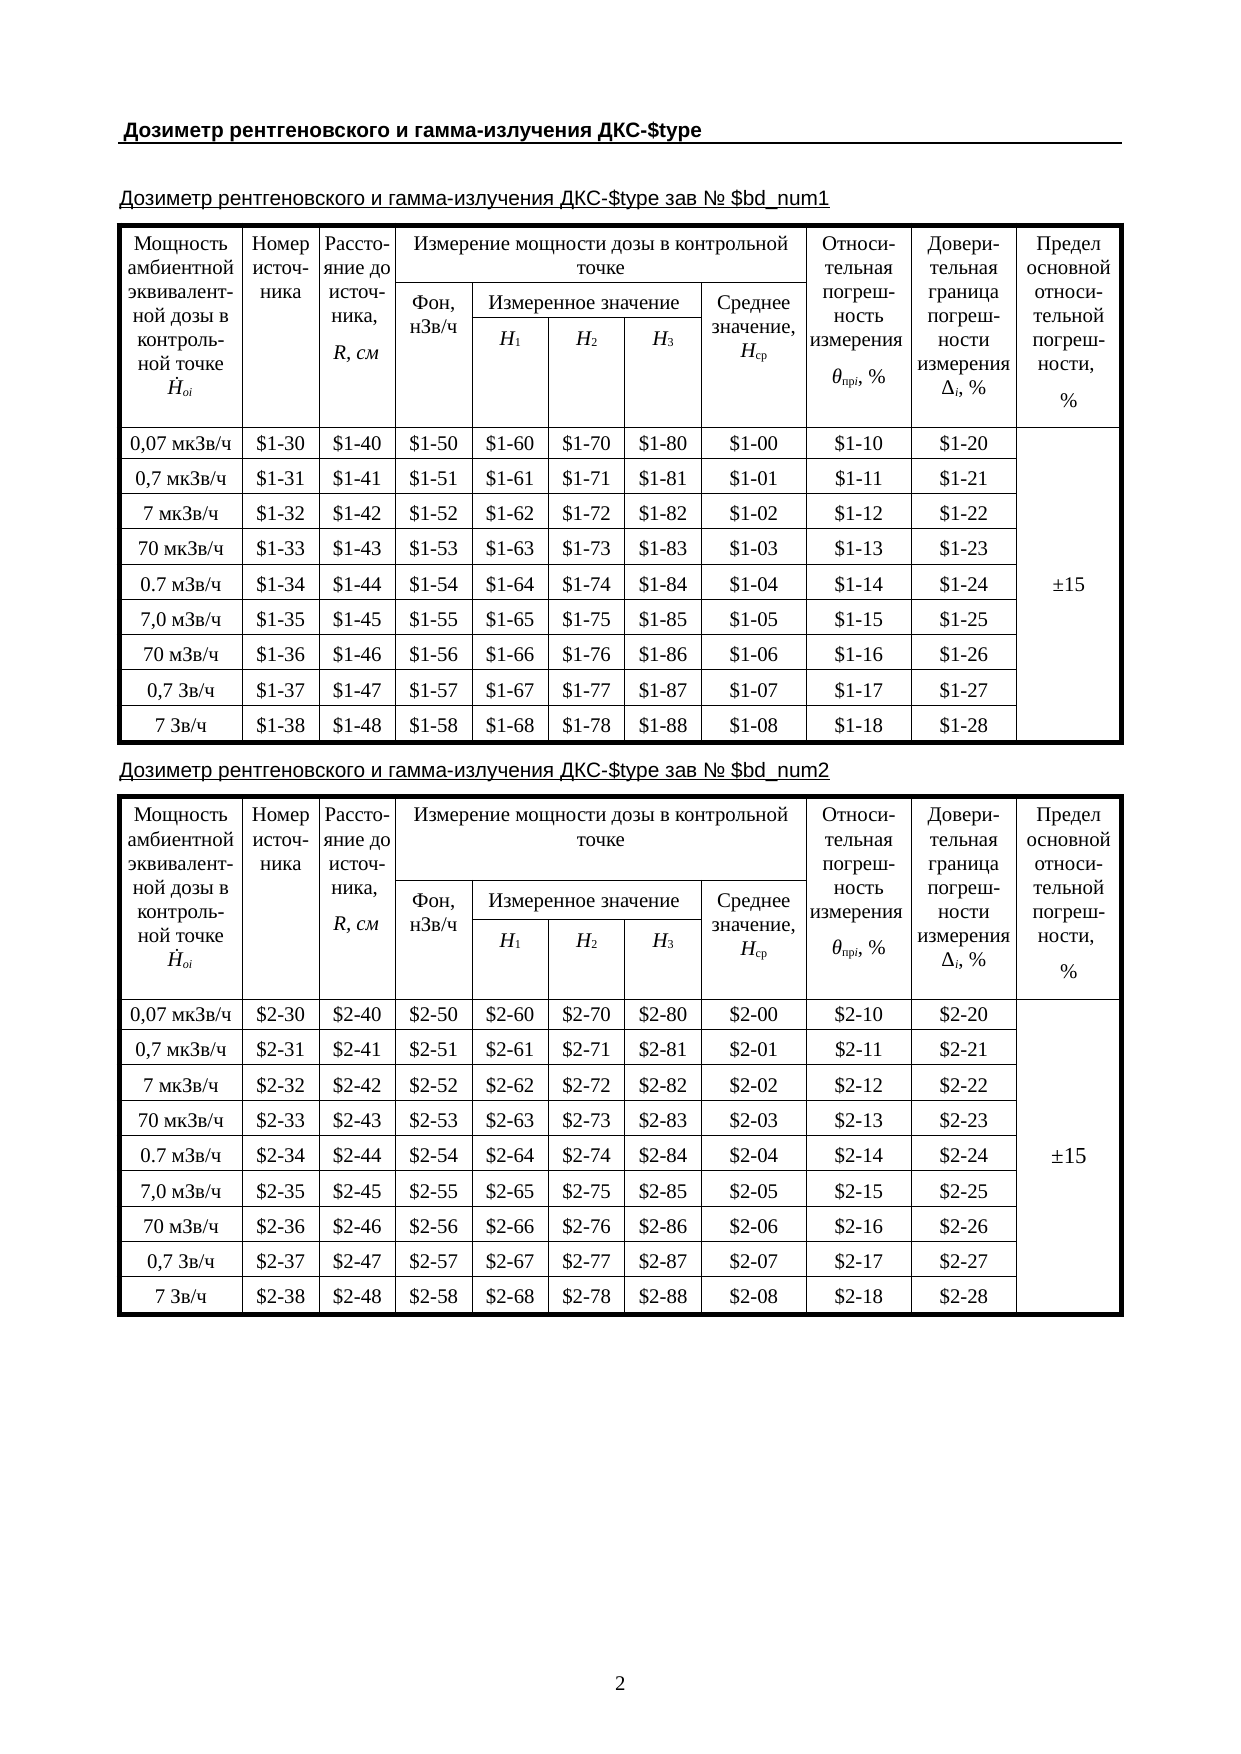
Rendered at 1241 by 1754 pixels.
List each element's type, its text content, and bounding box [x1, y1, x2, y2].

table_cell $1-24 [912, 565, 1016, 599]
table_cell 70 мЗв/ч [122, 1207, 242, 1241]
table_cell $2-54 [396, 1136, 472, 1170]
table_cell H3 [625, 318, 701, 427]
table_cell ±15 [1017, 428, 1119, 740]
table_cell $2-62 [473, 1065, 548, 1100]
table_cell $1-20 [912, 428, 1016, 457]
table_cell $2-08 [702, 1277, 806, 1312]
table_cell $1-72 [549, 494, 624, 528]
table_cell $1-16 [807, 635, 911, 669]
table_cell $1-46 [320, 635, 395, 669]
table_cell 7 Зв/ч [122, 706, 242, 740]
table_cell $2-77 [549, 1242, 624, 1276]
table_cell $2-46 [320, 1207, 395, 1241]
table_cell $1-33 [243, 529, 319, 563]
table_cell Мощность амбиентной эквивалент-ной дозы в контроль-ной точке Ḣoi [122, 228, 242, 427]
table_cell $1-88 [625, 706, 701, 740]
table_cell Предел основной относи-тельной погреш-ности, % [1017, 799, 1119, 999]
table_cell $2-41 [320, 1030, 395, 1064]
table_cell Довери-тельная граница погреш-ности измерения Δi, % [912, 799, 1016, 999]
table_cell $2-32 [243, 1065, 319, 1100]
table_cell H3 [625, 920, 701, 999]
table_cell $2-56 [396, 1207, 472, 1241]
table_cell $1-18 [807, 706, 911, 740]
table_cell $1-56 [396, 635, 472, 669]
table_cell $2-18 [807, 1277, 911, 1312]
table_cell $2-51 [396, 1030, 472, 1064]
table_cell $2-23 [912, 1101, 1016, 1135]
table_cell 7 Зв/ч [122, 1277, 242, 1312]
table_cell $2-30 [243, 1000, 319, 1029]
table_cell $2-67 [473, 1242, 548, 1276]
table_cell $1-11 [807, 459, 911, 493]
table_cell $2-17 [807, 1242, 911, 1276]
table_cell $1-66 [473, 635, 548, 669]
table_cell Довери-тельная граница погреш-ности измерения Δi, % [912, 228, 1016, 427]
table_cell $1-41 [320, 459, 395, 493]
table_cell $1-67 [473, 670, 548, 705]
table_cell ±15 [1017, 1000, 1119, 1312]
table_cell $2-42 [320, 1065, 395, 1100]
table_cell $1-14 [807, 565, 911, 599]
table_cell $1-00 [702, 428, 806, 457]
table_cell $2-48 [320, 1277, 395, 1312]
table_cell $2-78 [549, 1277, 624, 1312]
table_cell H2 [549, 920, 624, 999]
table_cell $1-83 [625, 529, 701, 563]
table_cell Фон, нЗв/ч [396, 283, 472, 427]
table_cell Измерение мощности дозы в контрольной точке [396, 799, 806, 880]
table_cell $1-21 [912, 459, 1016, 493]
table_cell $2-75 [549, 1171, 624, 1206]
table_cell $2-81 [625, 1030, 701, 1064]
table_cell $1-78 [549, 706, 624, 740]
table_cell H2 [549, 318, 624, 427]
table_cell $2-43 [320, 1101, 395, 1135]
table_cell $2-80 [625, 1000, 701, 1029]
table_cell Рассто-яние до источ-ника, R, см [320, 799, 395, 999]
table_cell $2-33 [243, 1101, 319, 1135]
table_cell $1-77 [549, 670, 624, 705]
table_header Дозиметр рентгеновского и гамма-излучения ДКС-$type зав № $bd_num1 [119, 174, 1121, 223]
table_cell $1-04 [702, 565, 806, 599]
table_cell $2-05 [702, 1171, 806, 1206]
table_cell $2-82 [625, 1065, 701, 1100]
table_cell $2-68 [473, 1277, 548, 1312]
table_cell $1-73 [549, 529, 624, 563]
table_cell $2-10 [807, 1000, 911, 1029]
table_cell 7,0 мЗв/ч [122, 600, 242, 634]
table_cell $2-35 [243, 1171, 319, 1206]
table_cell Среднее значение, Hср [702, 283, 806, 427]
table_cell $1-84 [625, 565, 701, 599]
table_cell $2-50 [396, 1000, 472, 1029]
table_cell $2-65 [473, 1171, 548, 1206]
table_cell $2-27 [912, 1242, 1016, 1276]
table_cell $1-40 [320, 428, 395, 457]
table_cell $2-83 [625, 1101, 701, 1135]
table_cell $2-01 [702, 1030, 806, 1064]
table_cell $1-64 [473, 565, 548, 599]
table_cell $2-20 [912, 1000, 1016, 1029]
table_cell $1-15 [807, 600, 911, 634]
table_cell 7 мкЗв/ч [122, 1065, 242, 1100]
table_cell $2-73 [549, 1101, 624, 1135]
table_cell $2-14 [807, 1136, 911, 1170]
table_cell $1-28 [912, 706, 1016, 740]
table_cell $2-06 [702, 1207, 806, 1241]
table_cell $1-13 [807, 529, 911, 563]
table_cell $1-42 [320, 494, 395, 528]
table_cell $1-30 [243, 428, 319, 457]
table_cell $1-47 [320, 670, 395, 705]
table_cell $2-87 [625, 1242, 701, 1276]
table_cell $1-68 [473, 706, 548, 740]
table_cell $2-57 [396, 1242, 472, 1276]
table_cell $1-81 [625, 459, 701, 493]
table_cell $2-04 [702, 1136, 806, 1170]
table_cell $2-66 [473, 1207, 548, 1241]
table_cell Рассто-яние до источ-ника, R, см [320, 228, 395, 427]
table_cell Измеренное значение [473, 283, 701, 317]
table_cell $1-57 [396, 670, 472, 705]
table_cell $1-07 [702, 670, 806, 705]
table_cell Номер источ-ника [243, 799, 319, 999]
table_cell $1-31 [243, 459, 319, 493]
table_cell $1-22 [912, 494, 1016, 528]
table_cell H1 [473, 318, 548, 427]
table_cell $2-02 [702, 1065, 806, 1100]
table_cell $1-87 [625, 670, 701, 705]
table_cell $2-26 [912, 1207, 1016, 1241]
table_cell $2-34 [243, 1136, 319, 1170]
table_cell $1-35 [243, 600, 319, 634]
table_cell $1-45 [320, 600, 395, 634]
table_cell $2-15 [807, 1171, 911, 1206]
table_cell Фон, нЗв/ч [396, 881, 472, 999]
table_cell $1-03 [702, 529, 806, 563]
table_cell Среднее значение, Hср [702, 881, 806, 999]
table_cell $2-53 [396, 1101, 472, 1135]
table_cell $2-60 [473, 1000, 548, 1029]
table_cell Относи-тельная погреш-ность измерения θпрi, % [807, 799, 911, 999]
table_cell $1-26 [912, 635, 1016, 669]
table_cell $1-36 [243, 635, 319, 669]
table_cell $1-86 [625, 635, 701, 669]
table_cell $2-25 [912, 1171, 1016, 1206]
table_cell $2-44 [320, 1136, 395, 1170]
table_cell 0,07 мкЗв/ч [122, 428, 242, 457]
table_cell $2-61 [473, 1030, 548, 1064]
table_cell $2-74 [549, 1136, 624, 1170]
table_cell $1-02 [702, 494, 806, 528]
table_cell $2-12 [807, 1065, 911, 1100]
table_cell $1-55 [396, 600, 472, 634]
table_cell $2-07 [702, 1242, 806, 1276]
table_cell $2-86 [625, 1207, 701, 1241]
table_cell $2-31 [243, 1030, 319, 1064]
table_cell $1-48 [320, 706, 395, 740]
table_cell $2-45 [320, 1171, 395, 1206]
table_cell $1-06 [702, 635, 806, 669]
table_cell $1-65 [473, 600, 548, 634]
table_cell 0,07 мкЗв/ч [122, 1000, 242, 1029]
table_cell 0.7 мЗв/ч [122, 565, 242, 599]
table_cell $1-43 [320, 529, 395, 563]
table_cell $1-58 [396, 706, 472, 740]
table_cell $1-27 [912, 670, 1016, 705]
table_cell 7 мкЗв/ч [122, 494, 242, 528]
table_cell $2-70 [549, 1000, 624, 1029]
table_cell $2-00 [702, 1000, 806, 1029]
table_cell Предел основной относи-тельной погреш-ности, % [1017, 228, 1119, 427]
table_cell $2-72 [549, 1065, 624, 1100]
table_cell Мощность амбиентной эквивалент-ной дозы в контроль-ной точке Ḣoi [122, 799, 242, 999]
table_cell $1-34 [243, 565, 319, 599]
table_cell 7,0 мЗв/ч [122, 1171, 242, 1206]
table_cell $1-25 [912, 600, 1016, 634]
table_cell $1-54 [396, 565, 472, 599]
table_cell $1-10 [807, 428, 911, 457]
table_cell $1-76 [549, 635, 624, 669]
table_cell $2-21 [912, 1030, 1016, 1064]
table_cell $2-11 [807, 1030, 911, 1064]
table_cell $1-60 [473, 428, 548, 457]
table_cell Относи-тельная погреш-ность измерения θпрi, % [807, 228, 911, 427]
table_cell 70 мкЗв/ч [122, 1101, 242, 1135]
table_cell 0,7 Зв/ч [122, 1242, 242, 1276]
table_cell H1 [473, 920, 548, 999]
table_cell 70 мЗв/ч [122, 635, 242, 669]
table_cell $1-17 [807, 670, 911, 705]
table_cell 0,7 Зв/ч [122, 670, 242, 705]
table_cell $2-76 [549, 1207, 624, 1241]
table_cell $2-40 [320, 1000, 395, 1029]
table_cell $2-64 [473, 1136, 548, 1170]
table_cell Измерение мощности дозы в контрольной точке [396, 228, 806, 282]
table_cell $2-28 [912, 1277, 1016, 1312]
table_cell $2-03 [702, 1101, 806, 1135]
table_cell $2-36 [243, 1207, 319, 1241]
table_cell $1-12 [807, 494, 911, 528]
table_cell $1-44 [320, 565, 395, 599]
table_cell $1-38 [243, 706, 319, 740]
table_cell $2-55 [396, 1171, 472, 1206]
table_cell $2-24 [912, 1136, 1016, 1170]
table_cell 70 мкЗв/ч [122, 529, 242, 563]
table_cell 0,7 мкЗв/ч [122, 1030, 242, 1064]
table_cell $2-71 [549, 1030, 624, 1064]
table_cell $1-63 [473, 529, 548, 563]
table_cell $1-62 [473, 494, 548, 528]
table_cell $1-75 [549, 600, 624, 634]
table_cell $1-50 [396, 428, 472, 457]
table_cell $1-23 [912, 529, 1016, 563]
table_cell $1-80 [625, 428, 701, 457]
table_cell $2-37 [243, 1242, 319, 1276]
table_cell $2-52 [396, 1065, 472, 1100]
table_cell Номер источ-ника [243, 228, 319, 427]
table_cell $1-85 [625, 600, 701, 634]
table_cell $2-38 [243, 1277, 319, 1312]
table_header Дозиметр рентгеновского и гамма-излучения ДКС-$type зав № $bd_num2 [119, 745, 1121, 794]
table_cell $1-82 [625, 494, 701, 528]
table_cell $1-32 [243, 494, 319, 528]
table_cell $1-01 [702, 459, 806, 493]
table_cell $1-71 [549, 459, 624, 493]
table_cell $2-88 [625, 1277, 701, 1312]
table_cell $1-37 [243, 670, 319, 705]
table_cell 0,7 мкЗв/ч [122, 459, 242, 493]
table_cell $2-58 [396, 1277, 472, 1312]
table_cell $2-16 [807, 1207, 911, 1241]
table_cell $2-13 [807, 1101, 911, 1135]
table_cell $2-63 [473, 1101, 548, 1135]
table_cell $1-74 [549, 565, 624, 599]
table_cell $2-22 [912, 1065, 1016, 1100]
table_cell 0.7 мЗв/ч [122, 1136, 242, 1170]
table_cell $1-51 [396, 459, 472, 493]
table_cell $1-05 [702, 600, 806, 634]
table_cell $1-70 [549, 428, 624, 457]
table_cell $1-61 [473, 459, 548, 493]
table_cell $1-53 [396, 529, 472, 563]
table_cell $2-85 [625, 1171, 701, 1206]
table_cell $2-84 [625, 1136, 701, 1170]
table_cell $1-08 [702, 706, 806, 740]
table_cell Измеренное значение [473, 881, 701, 919]
table_cell $1-52 [396, 494, 472, 528]
table_cell $2-47 [320, 1242, 395, 1276]
